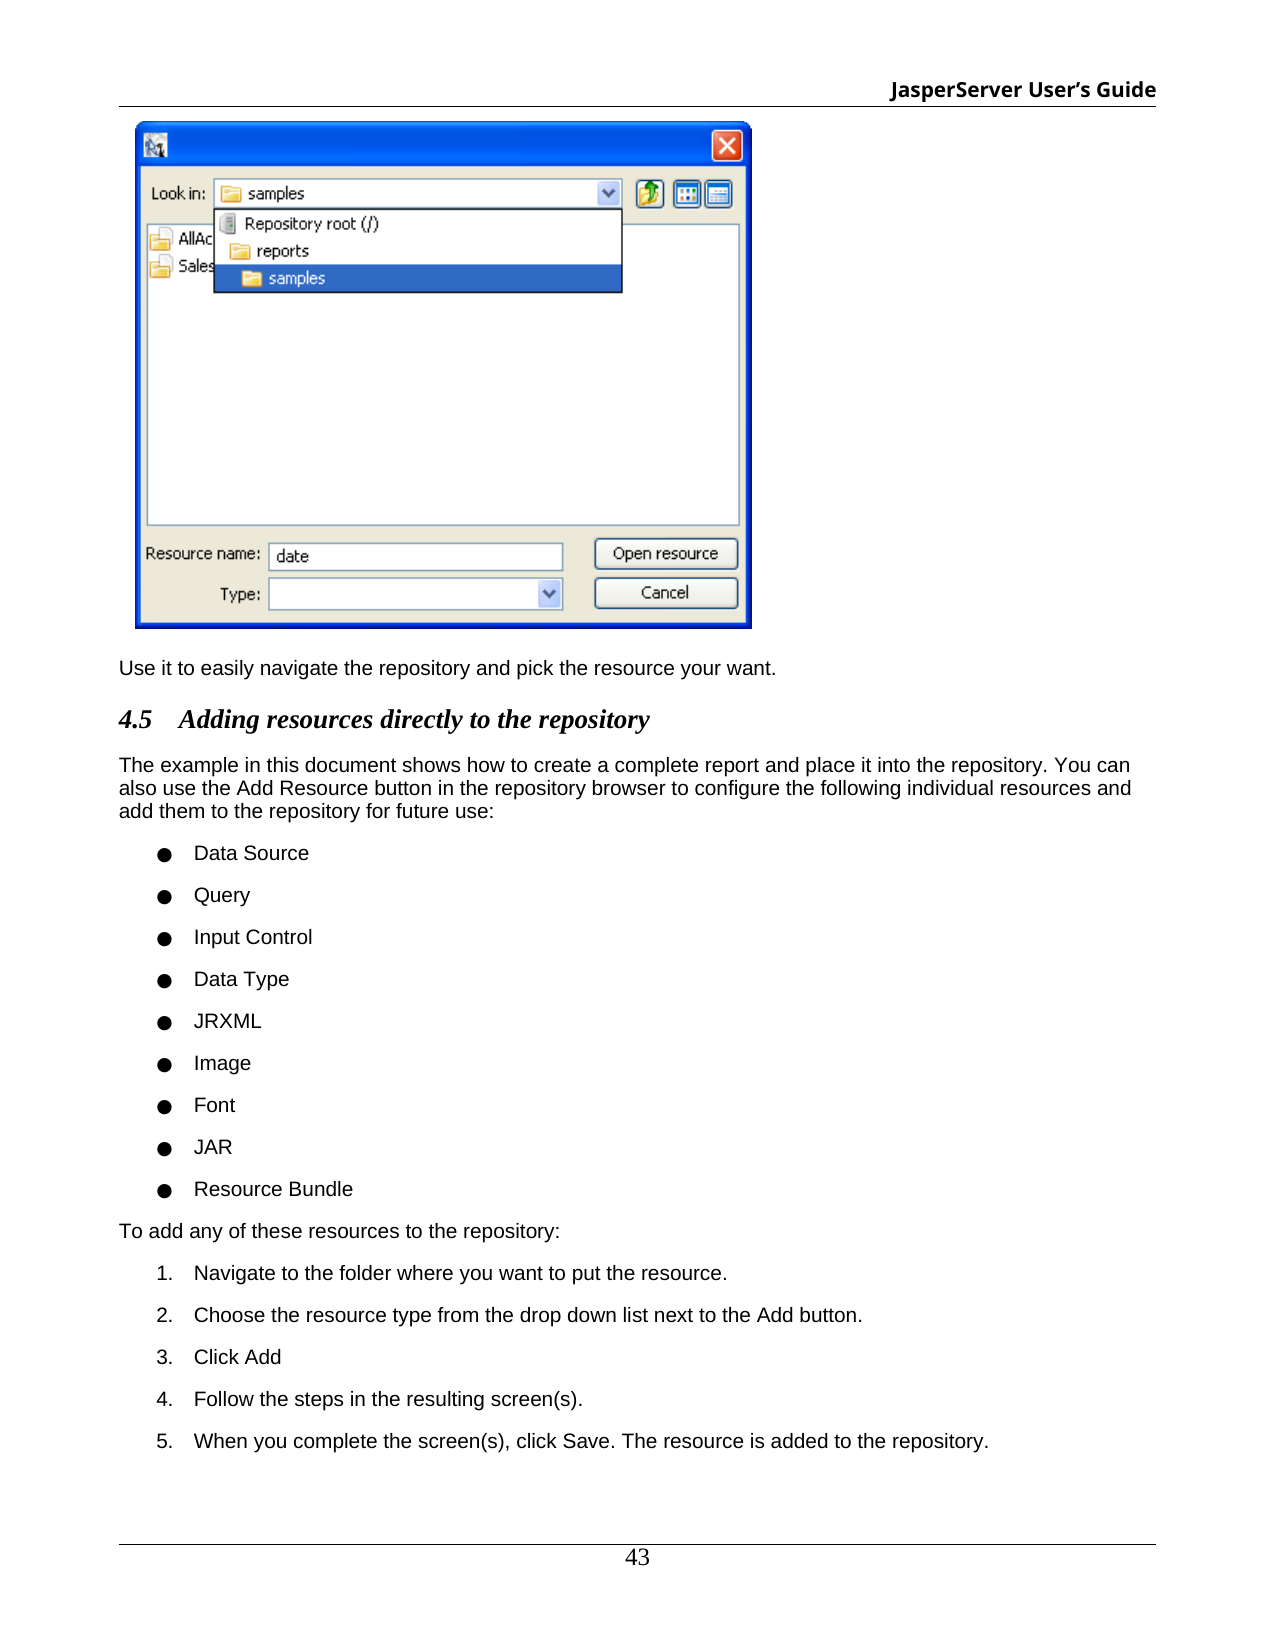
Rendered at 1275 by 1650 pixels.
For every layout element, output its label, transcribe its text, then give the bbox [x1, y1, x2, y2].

text The example in this document shows how to create a complete report and place it into the repository. You can also use the Add Resource button in the repository browser to configure the following individual resources and add them to the repository for future use: [118, 753, 1156, 823]
list Choose the resource type from the drop down list next to the Add button. [156, 1304, 1156, 1327]
list Follow the steps in the resulting screen(s). [156, 1388, 1156, 1411]
subtitle Adding resources directly to the repository [118, 705, 1156, 735]
list Navigate to the folder where you want to put the resource. [156, 1262, 1156, 1285]
list Data Type [156, 968, 1156, 991]
list JRXML [156, 1010, 1156, 1033]
list Query [156, 884, 1156, 907]
table_header [107, 107, 1168, 650]
list Input Control [156, 926, 1156, 949]
picture [135, 121, 752, 629]
list Font [156, 1094, 1156, 1117]
list Data Source [156, 842, 1156, 865]
list When you complete the screen(s), click Save. The resource is added to the repository. [156, 1430, 1156, 1453]
list Image [156, 1052, 1156, 1075]
list Resource Bundle [156, 1178, 1156, 1201]
text Use it to easily navigate the repository and pick the resource your want. [118, 657, 1156, 680]
text To add any of these resources to the repository: [118, 1220, 1156, 1243]
list JAR [156, 1136, 1156, 1159]
list Click Add [156, 1346, 1156, 1369]
